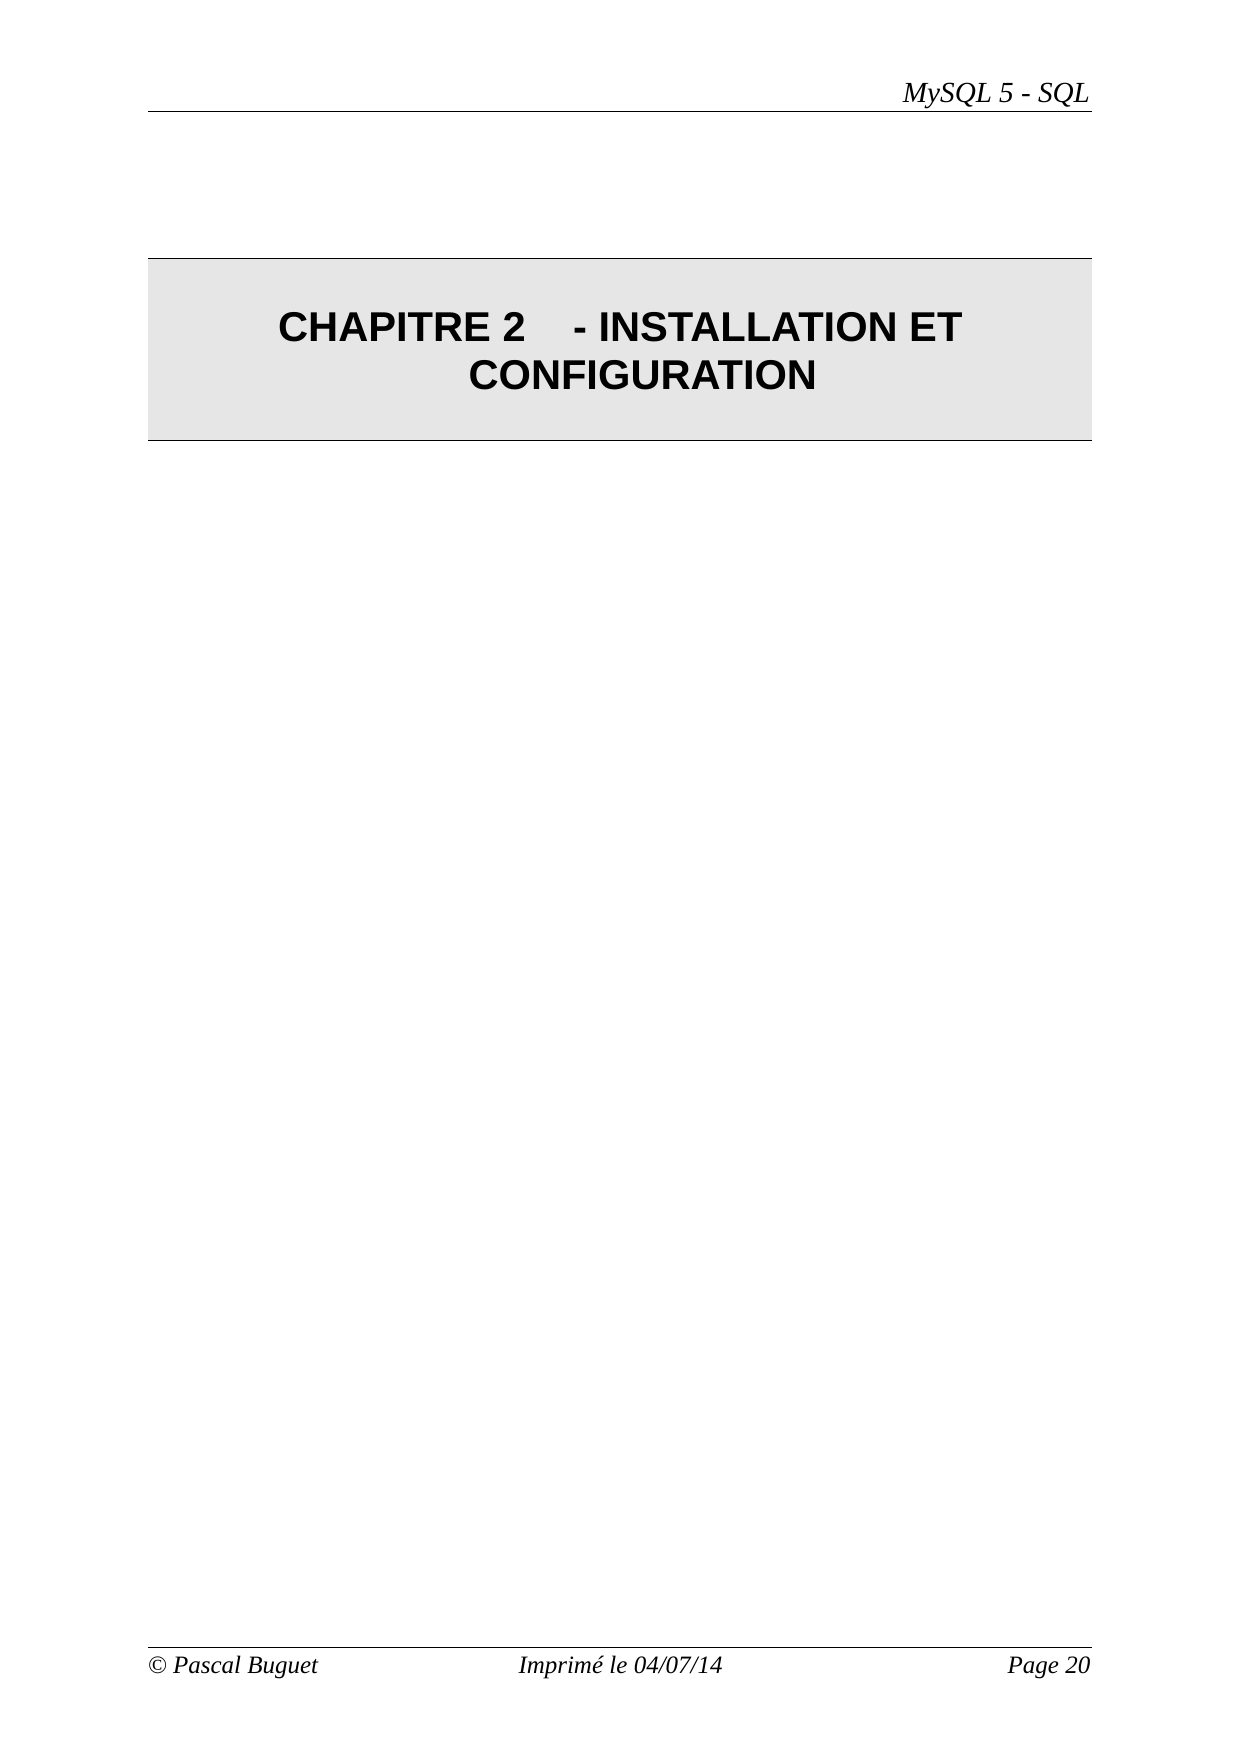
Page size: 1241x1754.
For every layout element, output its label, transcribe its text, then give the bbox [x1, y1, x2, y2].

subtitle - INSTALLATION et CONFIGURATION [148, 259, 1092, 440]
